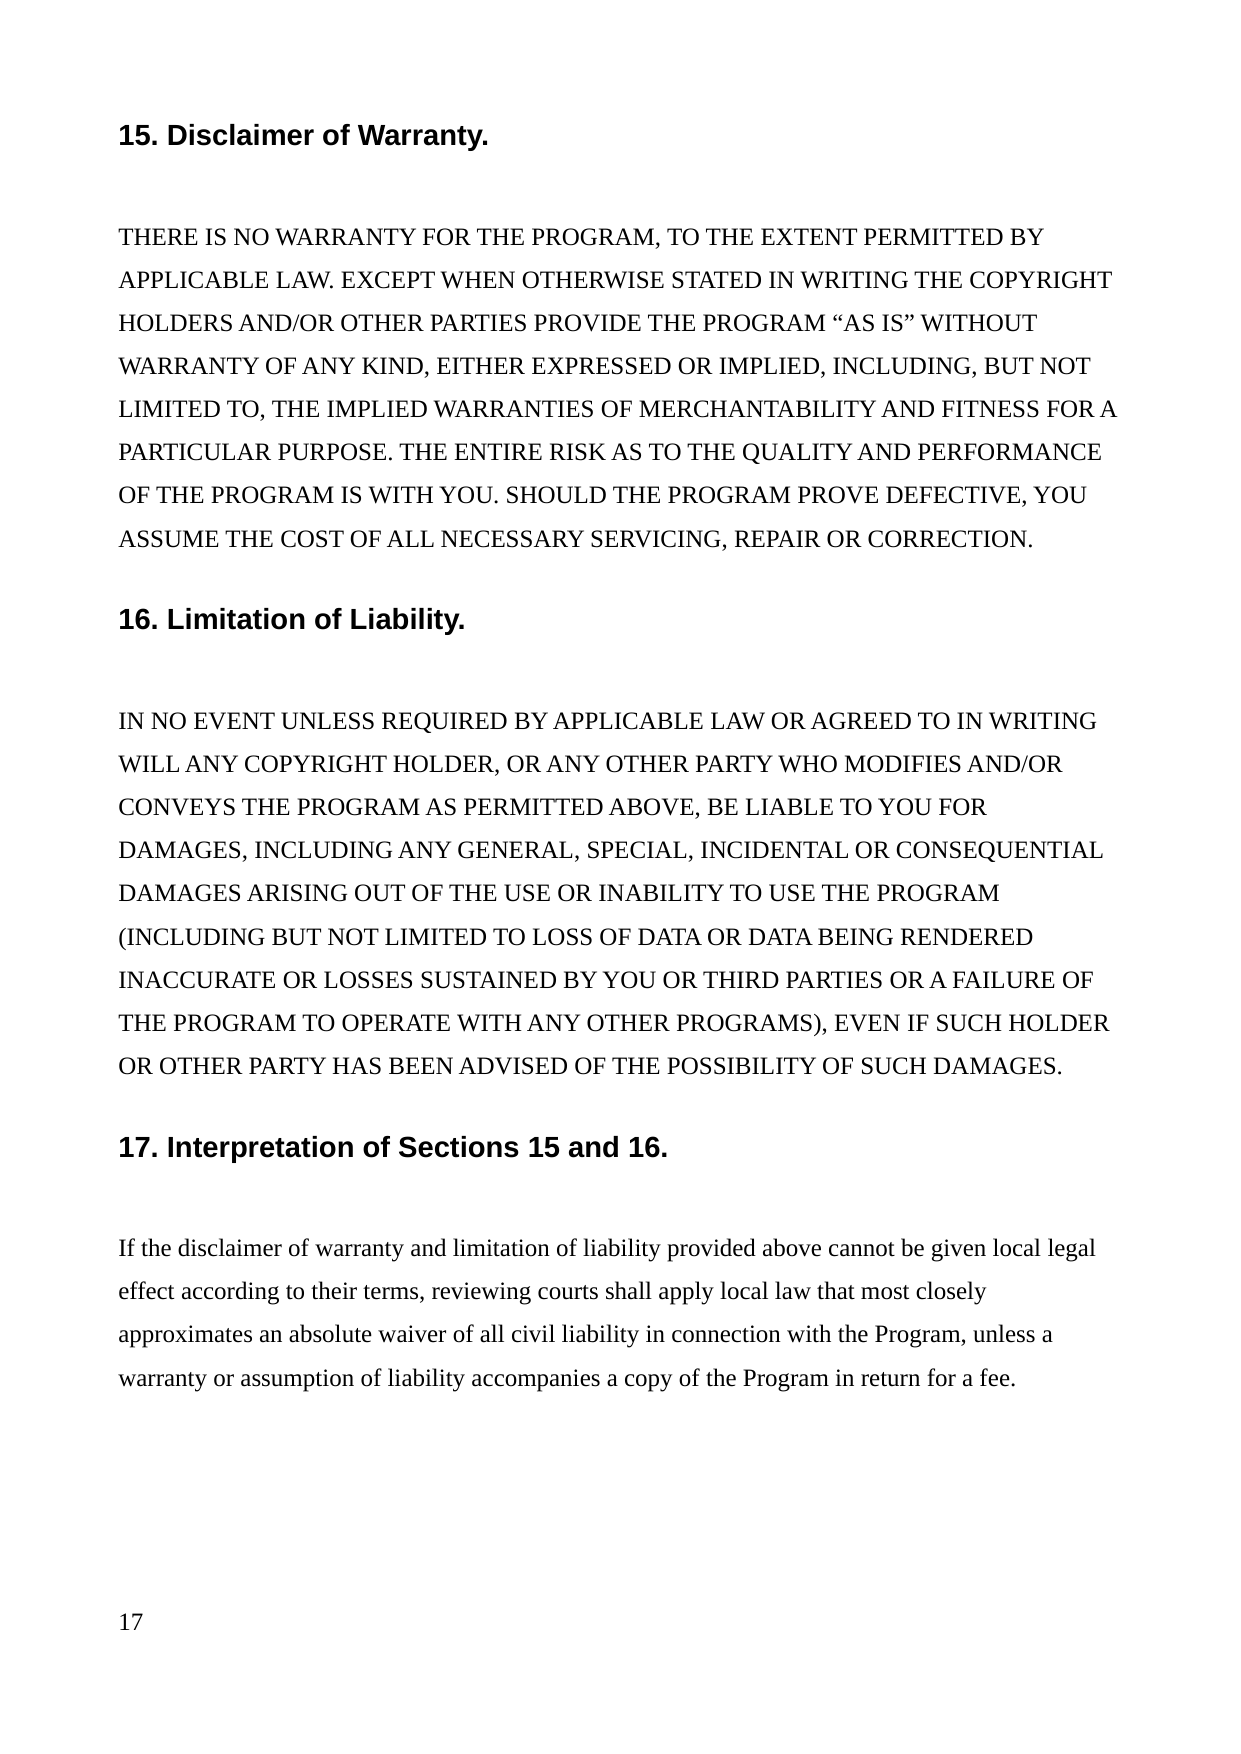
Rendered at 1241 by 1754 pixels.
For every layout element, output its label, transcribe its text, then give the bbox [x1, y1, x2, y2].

text IN NO EVENT UNLESS REQUIRED BY APPLICABLE LAW OR AGREED TO IN WRITING WILL ANY COPYRIGHT HOLDER, OR ANY OTHER PARTY WHO MODIFIES AND/OR CONVEYS THE PROGRAM AS PERMITTED ABOVE, BE LIABLE TO YOU FOR DAMAGES, INCLUDING ANY GENERAL, SPECIAL, INCIDENTAL OR CONSEQUENTIAL DAMAGES ARISING OUT OF THE USE OR INABILITY TO USE THE PROGRAM (INCLUDING BUT NOT LIMITED TO LOSS OF DATA OR DATA BEING RENDERED INACCURATE OR LOSSES SUSTAINED BY YOU OR THIRD PARTIES OR A FAILURE OF THE PROGRAM TO OPERATE WITH ANY OTHER PROGRAMS), EVEN IF SUCH HOLDER OR OTHER PARTY HAS BEEN ADVISED OF THE POSSIBILITY OF SUCH DAMAGES. [118, 706, 1122, 1080]
subtitle 15. Disclaimer of Warranty. [118, 118, 1122, 152]
text THERE IS NO WARRANTY FOR THE PROGRAM, TO THE EXTENT PERMITTED BY APPLICABLE LAW. EXCEPT WHEN OTHERWISE STATED IN WRITING THE COPYRIGHT HOLDERS AND/OR OTHER PARTIES PROVIDE THE PROGRAM “AS IS” WITHOUT WARRANTY OF ANY KIND, EITHER EXPRESSED OR IMPLIED, INCLUDING, BUT NOT LIMITED TO, THE IMPLIED WARRANTIES OF MERCHANTABILITY AND FITNESS FOR A PARTICULAR PURPOSE. THE ENTIRE RISK AS TO THE QUALITY AND PERFORMANCE OF THE PROGRAM IS WITH YOU. SHOULD THE PROGRAM PROVE DEFECTIVE, YOU ASSUME THE COST OF ALL NECESSARY SERVICING, REPAIR OR CORRECTION. [118, 222, 1122, 552]
subtitle 17. Interpretation of Sections 15 and 16. [118, 1129, 1122, 1163]
subtitle 16. Limitation of Liability. [118, 602, 1122, 636]
text If the disclaimer of warranty and limitation of liability provided above cannot be given local legal effect according to their terms, reviewing courts shall apply local law that most closely approximates an absolute waiver of all civil liability in connection with the Program, unless a warranty or assumption of liability accompanies a copy of the Program in return for a fee. [118, 1233, 1122, 1391]
